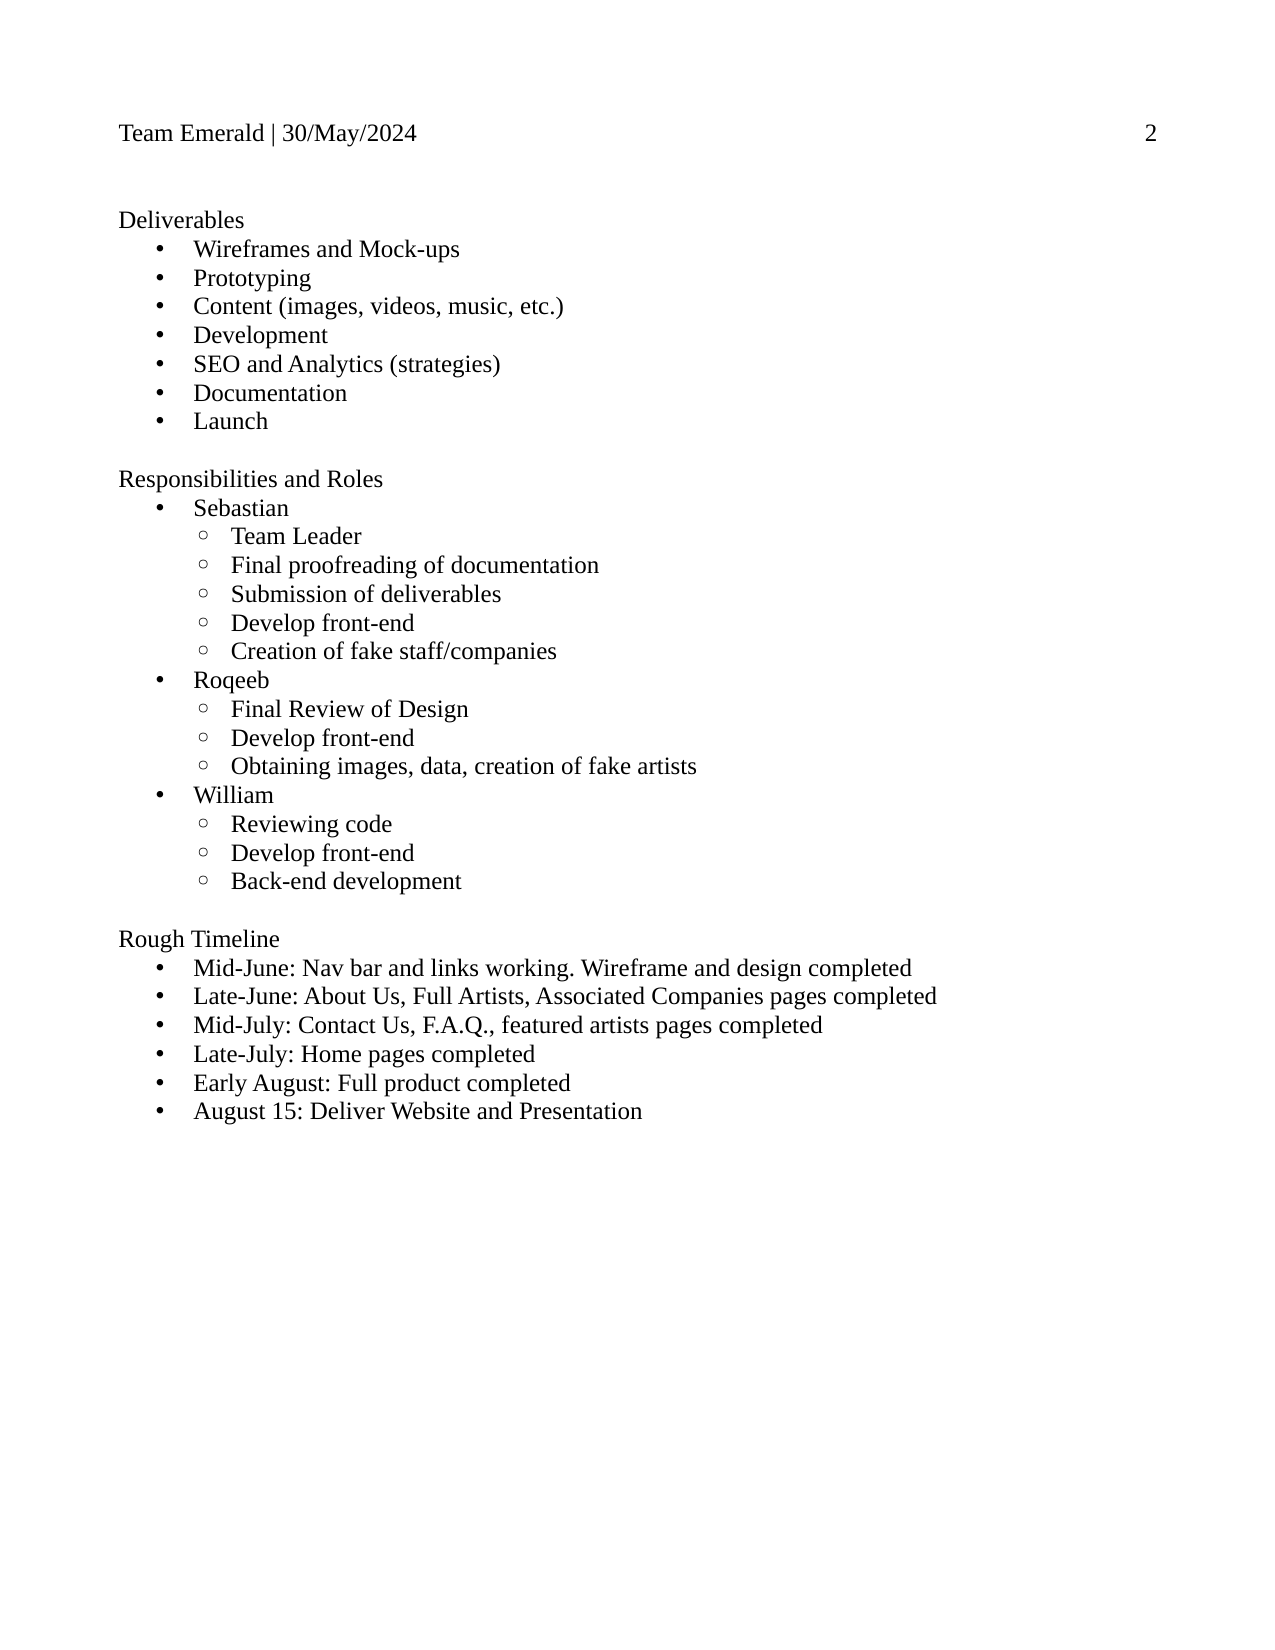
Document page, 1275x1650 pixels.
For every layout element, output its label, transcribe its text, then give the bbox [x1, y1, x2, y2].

list Develop front-end [193, 723, 1157, 751]
list August 15: Deliver Website and Presentation [156, 1096, 1157, 1125]
list Develop front-end [193, 608, 1157, 636]
list Obtaining images, data, creation of fake artists [193, 751, 1157, 780]
list William [156, 780, 1157, 809]
list Mid-June: Nav bar and links working. Wireframe and design completed [156, 953, 1157, 981]
list Back-end development [193, 866, 1157, 895]
list Sebastian [156, 493, 1157, 521]
list Launch [156, 406, 1157, 435]
list Final Review of Design [193, 694, 1157, 723]
list Final proofreading of documentation [193, 550, 1157, 579]
text Deliverables [118, 205, 1157, 234]
list Prototyping [156, 263, 1157, 291]
list Development [156, 320, 1157, 349]
text Responsibilities and Roles [118, 464, 1157, 493]
list Early August: Full product completed [156, 1068, 1157, 1096]
list Reviewing code [193, 809, 1157, 838]
list Team Leader [193, 521, 1157, 550]
list Develop front-end [193, 838, 1157, 866]
list Mid-July: Contact Us, F.A.Q., featured artists pages completed [156, 1010, 1157, 1039]
list Roqeeb [156, 665, 1157, 694]
list Late-July: Home pages completed [156, 1039, 1157, 1068]
list Submission of deliverables [193, 579, 1157, 608]
text Rough Timeline [118, 924, 1157, 953]
list Wireframes and Mock-ups [156, 234, 1157, 263]
list Content (images, videos, music, etc.) [156, 291, 1157, 320]
list SEO and Analytics (strategies) [156, 349, 1157, 378]
list Creation of fake staff/companies [193, 636, 1157, 665]
list Documentation [156, 378, 1157, 406]
list Late-June: About Us, Full Artists, Associated Companies pages completed [156, 981, 1157, 1010]
